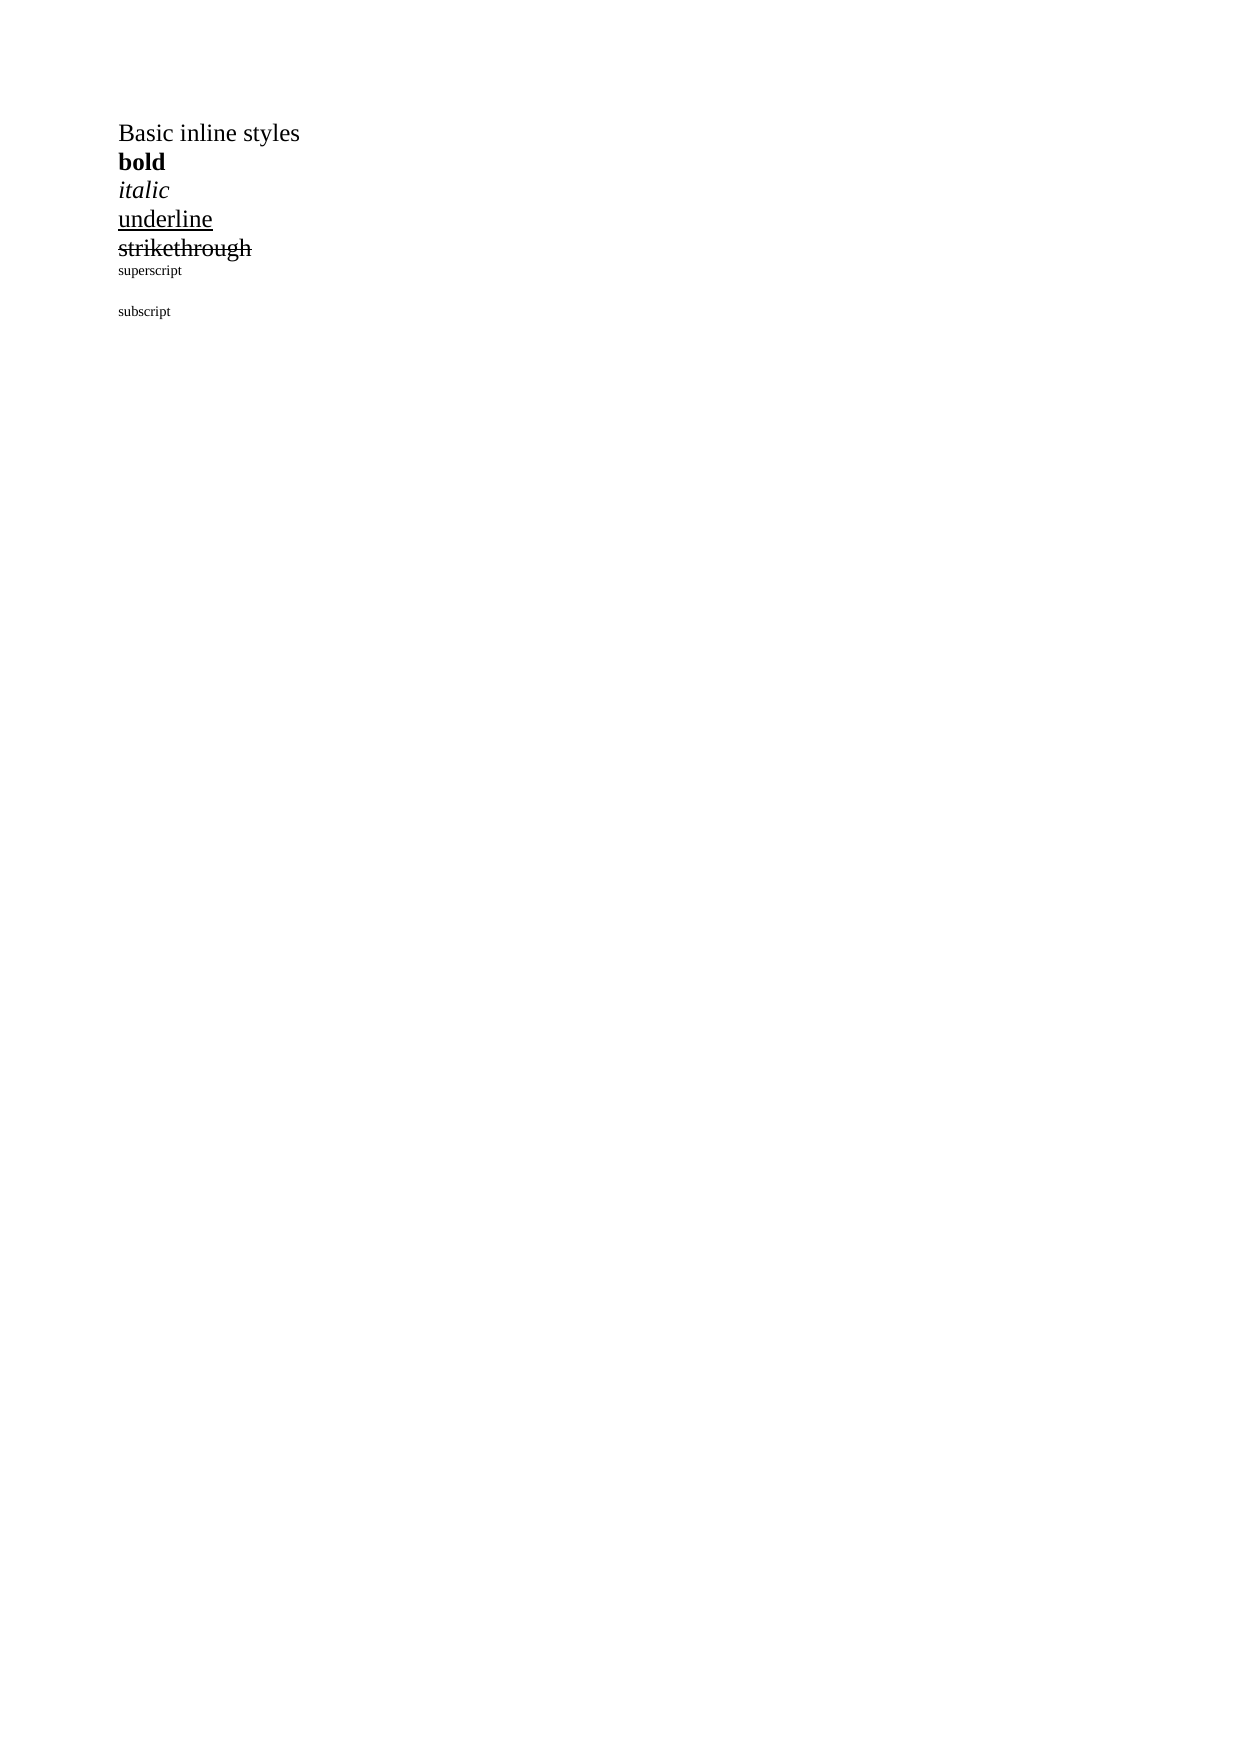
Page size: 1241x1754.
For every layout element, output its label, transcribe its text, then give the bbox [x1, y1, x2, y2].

text strikethrough [118, 233, 1122, 262]
text italic [118, 176, 1122, 204]
text underline [118, 204, 1122, 233]
text superscript [118, 262, 1122, 291]
text bold [118, 147, 1122, 176]
text subscript [118, 291, 1122, 319]
text Basic inline styles [118, 118, 1122, 147]
